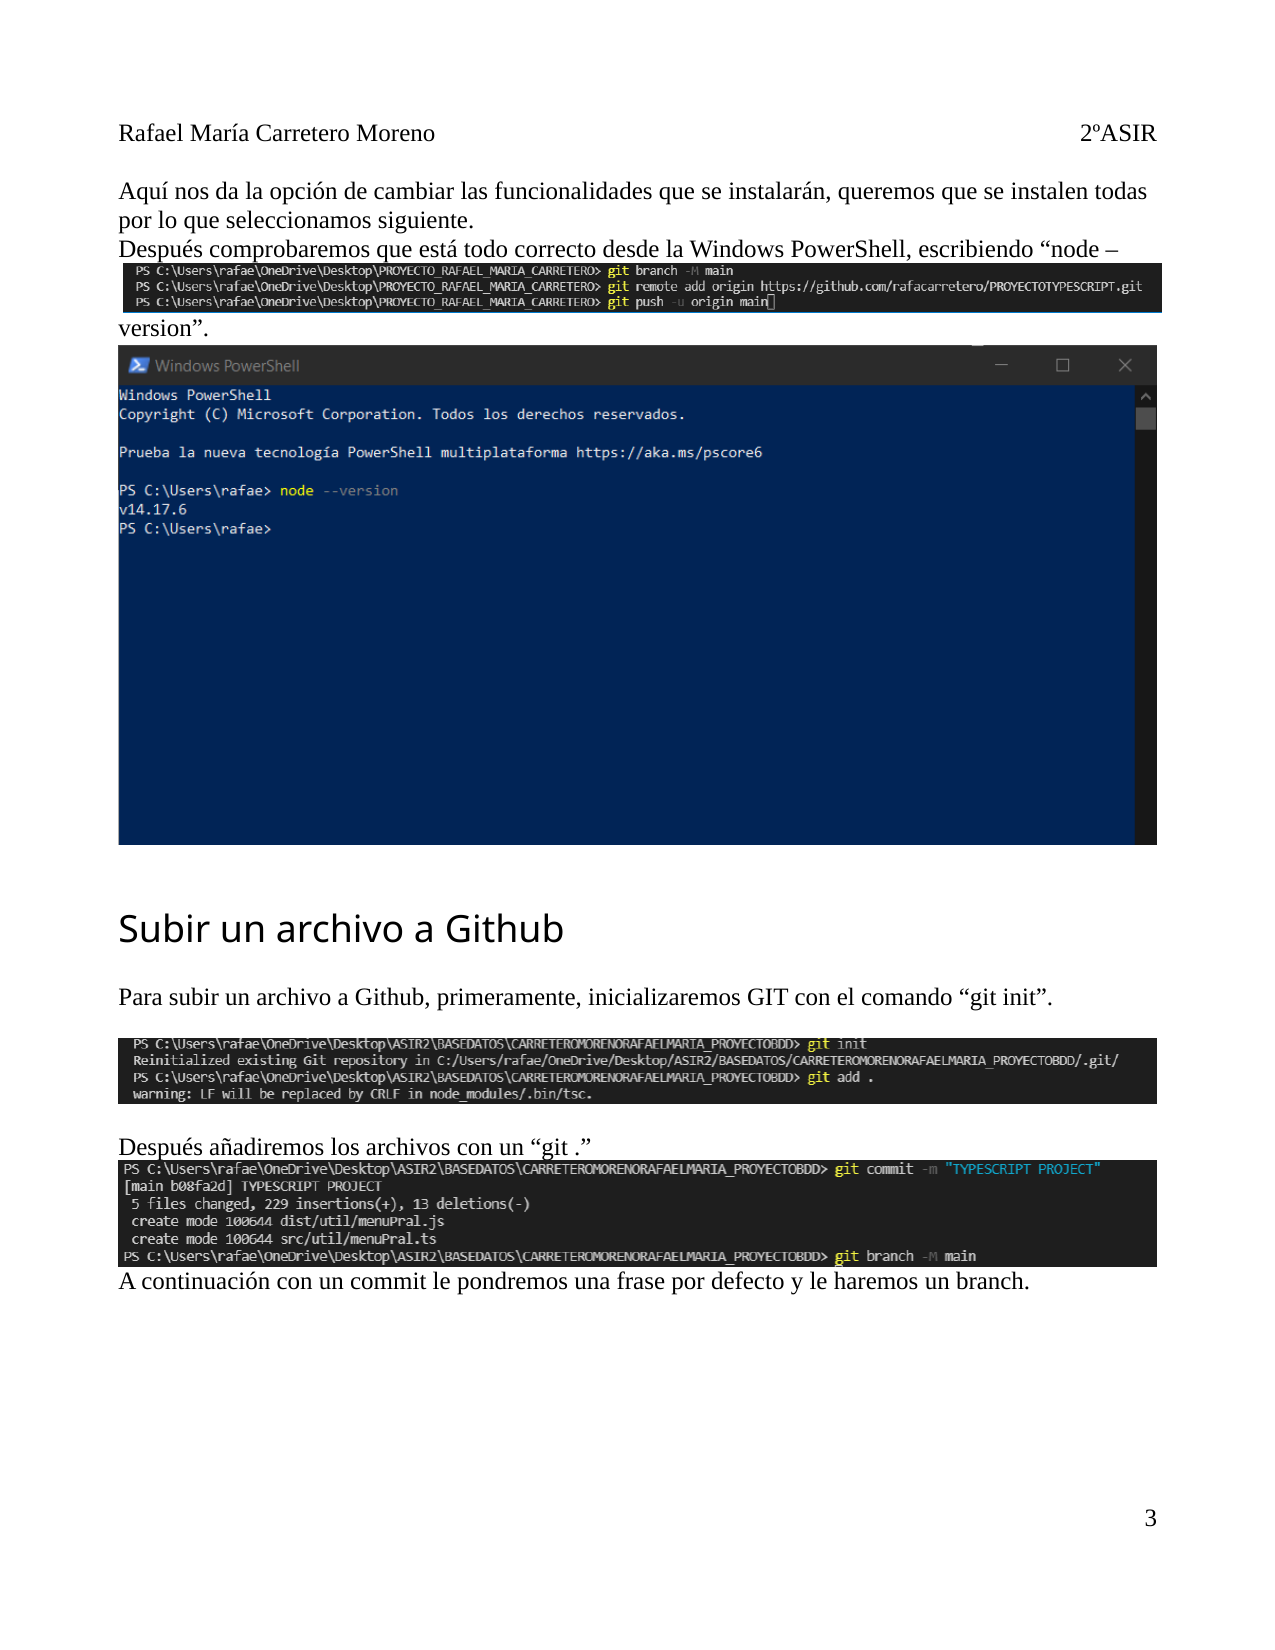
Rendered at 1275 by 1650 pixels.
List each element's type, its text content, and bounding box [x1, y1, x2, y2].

text Después añadiremos los archivos con un “git .” [118, 1132, 1157, 1160]
text Después comprobaremos que está todo correcto desde la Windows PowerShell, escribiendo “node –version”. [118, 234, 1157, 342]
text A continuación con un commit le pondremos una frase por defecto y le haremos un branch. [118, 1267, 1157, 1295]
text Para subir un archivo a Github, primeramente, inicializaremos GIT con el comando “git init”. [118, 982, 1157, 1011]
text Aquí nos da la opción de cambiar las funcionalidades que se instalarán, queremos que se instalen todas por lo que seleccionamos siguiente. [118, 176, 1157, 234]
picture [118, 1160, 1157, 1267]
picture [123, 263, 1162, 313]
text Subir un archivo a Github [118, 902, 1157, 953]
picture [118, 1038, 1157, 1104]
picture [118, 345, 1157, 845]
